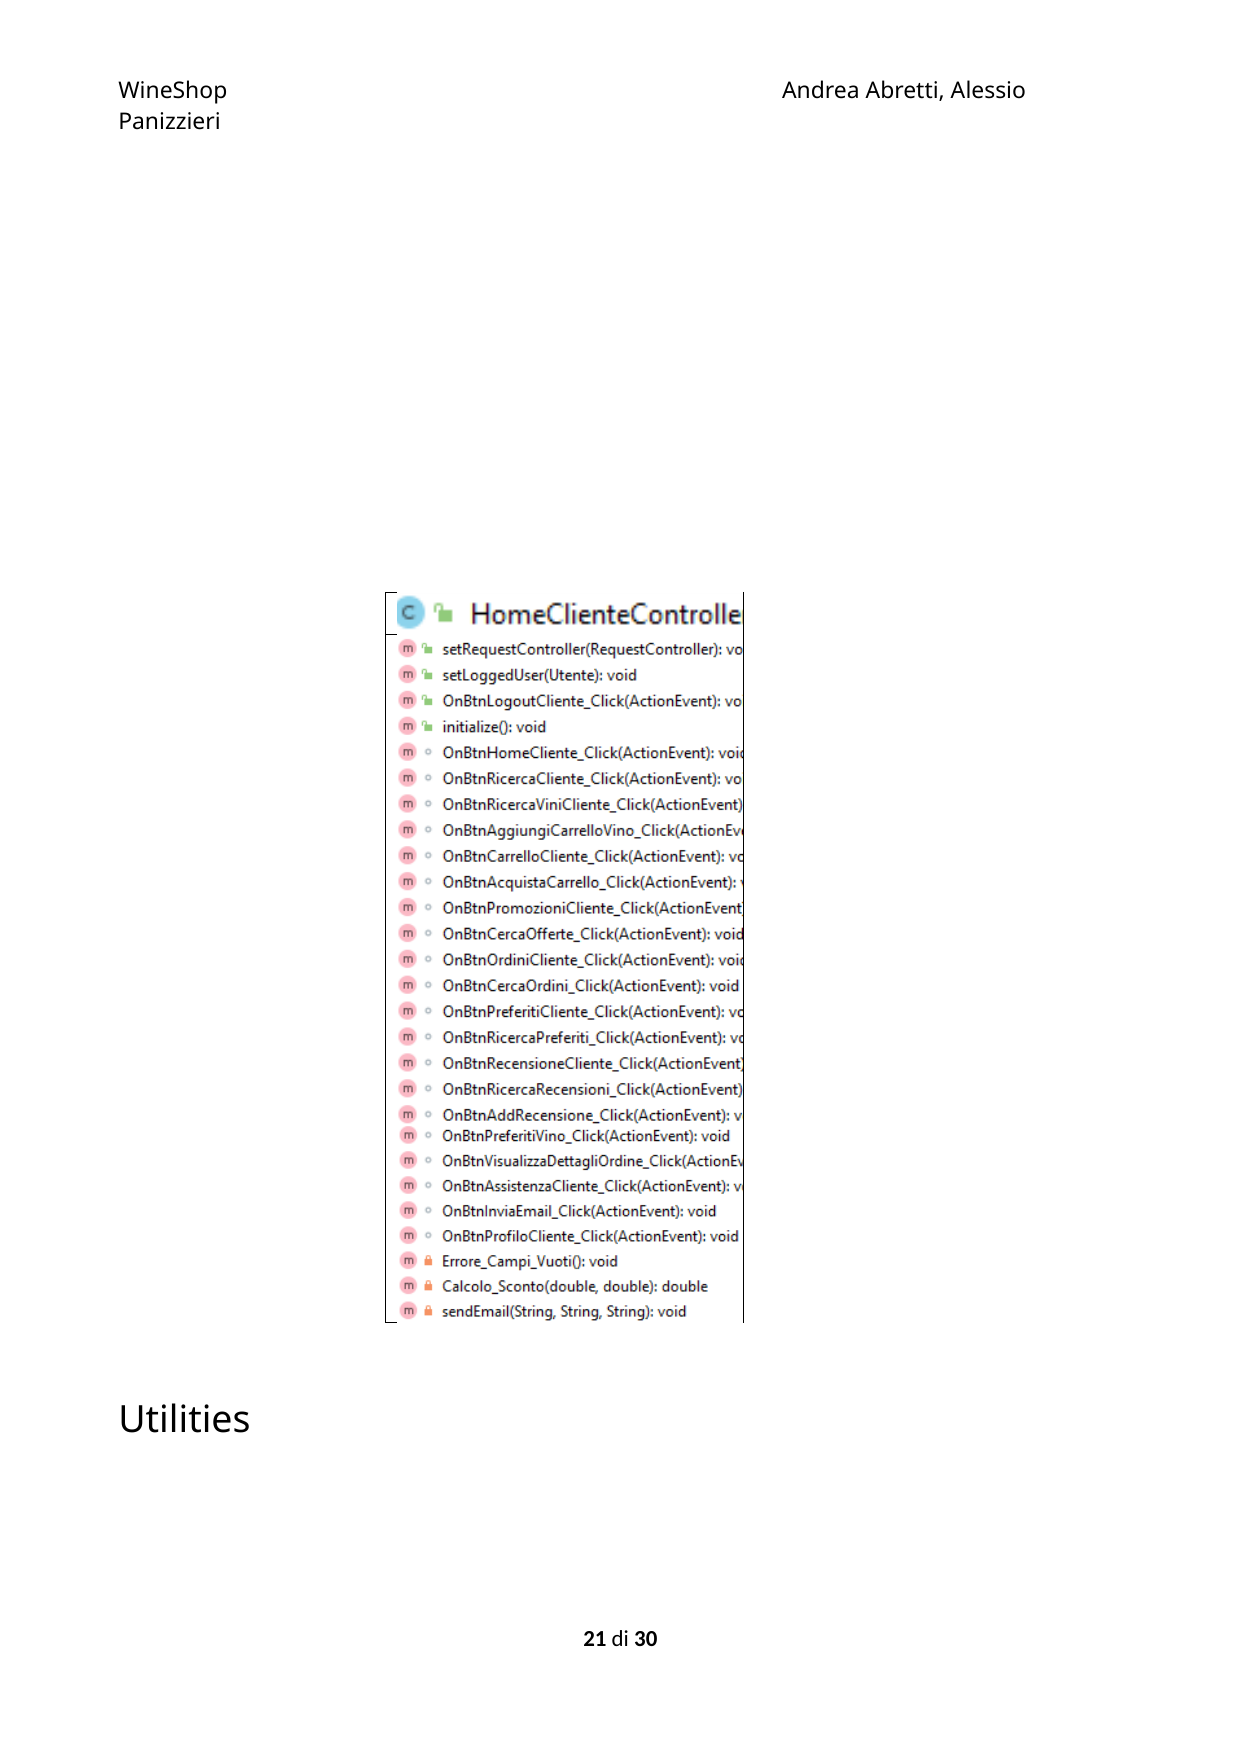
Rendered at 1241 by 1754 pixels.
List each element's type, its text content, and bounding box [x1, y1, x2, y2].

table_cell [386, 635, 397, 1322]
table_header [386, 593, 397, 634]
text Utilities [118, 1392, 1122, 1443]
